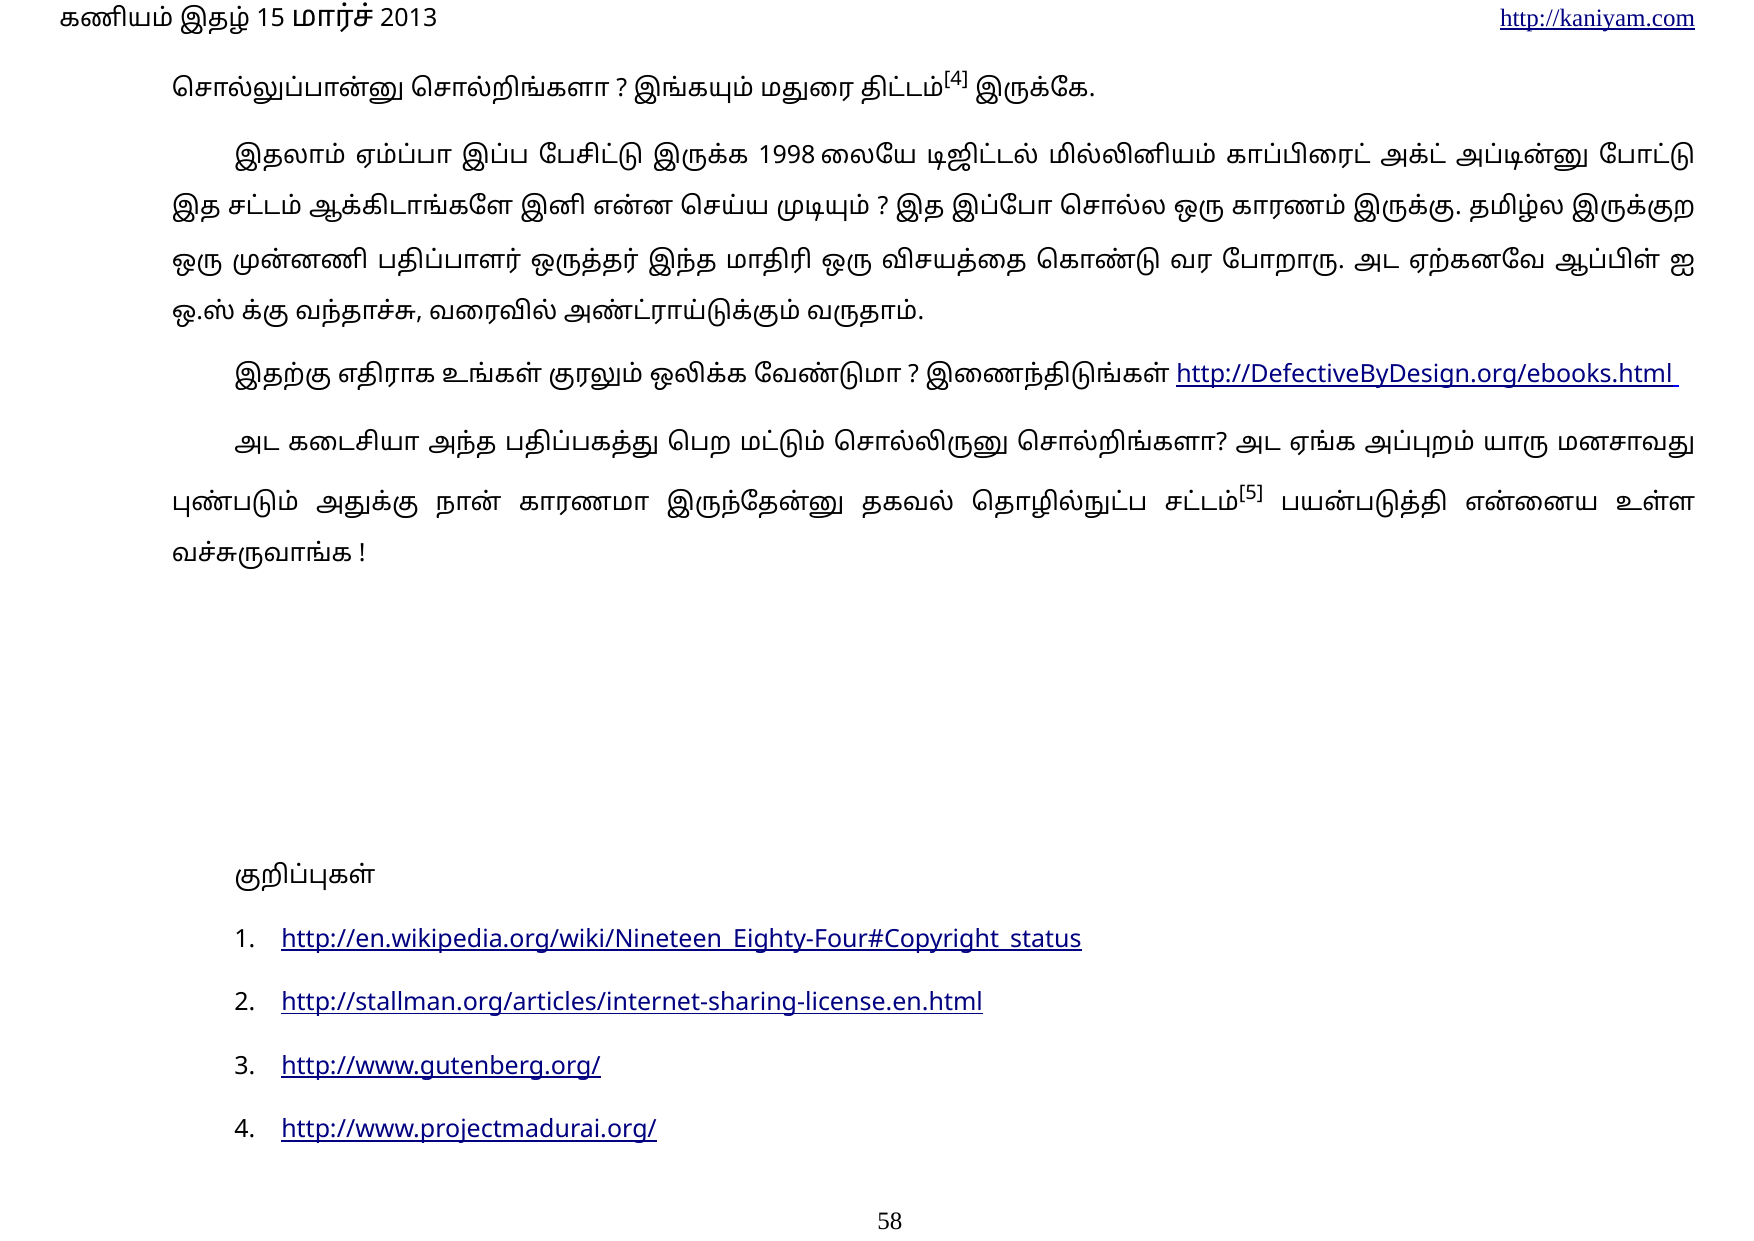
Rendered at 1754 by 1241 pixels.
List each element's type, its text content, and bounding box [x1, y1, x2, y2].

text 2. http://stallman.org/articles/internet-sharing-license.en.html [172, 984, 1695, 1018]
text அட கடைசியா அந்த பதிப்பகத்து பெற மட்டும் சொல்லிருனு சொல்றிங்களா? அட ஏங்க அப்புறம் யாரு மனசாவது புண்படும் அதுக்கு நான் காரணமா இருந்தேன்னு தகவல் தொழில்நுட்ப சட்டம்[5] பயன்படுத்தி என்னைய உள்ள வச்சுருவாங்க ! [172, 424, 1695, 572]
text 3. http://www.gutenberg.org/ [172, 1047, 1695, 1081]
text இதலாம் ஏம்ப்பா இப்ப பேசிட்டு இருக்க 1998லையே டிஜிட்டல் மில்லினியம் காப்பிரைட் அக்ட் அப்டின்னு போட்டு இத சட்டம் ஆக்கிடாங்களே இனி என்ன செய்ய முடியும் ? இத இப்போ சொல்ல ஒரு காரணம் இருக்கு. தமிழ்ல இருக்குற ஒரு முன்னணி பதிப்பாளர் ஒருத்தர் இந்த மாதிரி ஒரு விசயத்தை கொண்டு வர போறாரு. அட ஏற்கனவே ஆப்பிள் ஐ ஒ.ஸ் க்கு வந்தாச்சு, வரைவில் அண்ட்ராய்டுக்கும் வருதாம். [172, 136, 1695, 327]
text குறிப்புகள் [172, 857, 1695, 891]
text சொல்லுப்பான்னு சொல்றிங்களா ? இங்கயும் மதுரை திட்டம்[4] இருக்கே. [172, 64, 1695, 104]
text 1. http://en.wikipedia.org/wiki/Nineteen_Eighty-Four#Copyright_status [172, 920, 1695, 954]
text 4. http://www.projectmadurai.org/ [172, 1111, 1695, 1145]
text இதற்கு எதிராக உங்கள் குரலும் ஒலிக்க வேண்டுமா ? இணைந்திடுங்கள் http://DefectiveByDesign.org/ebooks.html [172, 356, 1695, 393]
